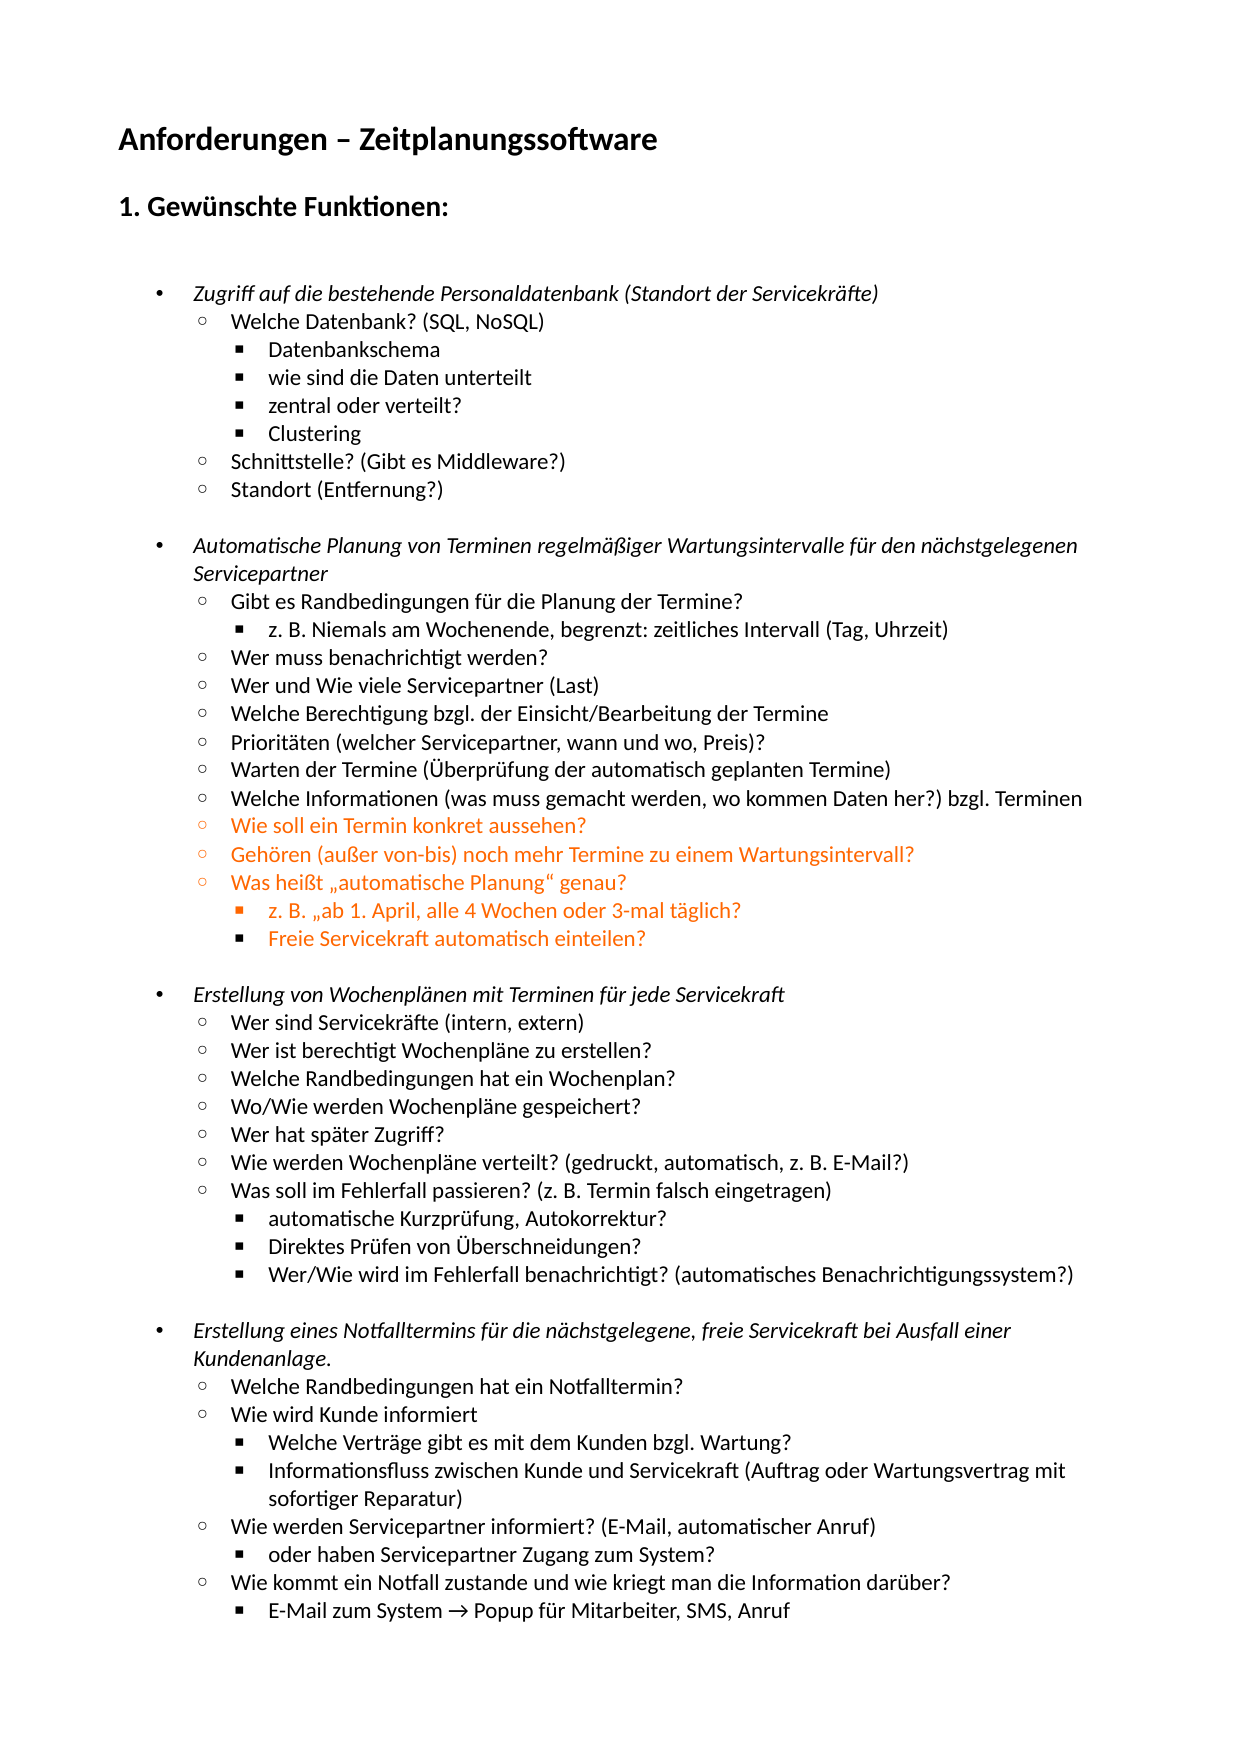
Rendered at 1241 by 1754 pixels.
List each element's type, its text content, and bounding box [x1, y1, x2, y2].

list Welche Randbedingungen hat ein Wochenplan? [193, 1064, 1122, 1092]
list Schnittstelle? (Gibt es Middleware?) [193, 447, 1122, 475]
list Wer und Wie viele Servicepartner (Last) [193, 672, 1122, 699]
list Wo/Wie werden Wochenpläne gespeichert? [193, 1092, 1122, 1120]
list Welche Randbedingungen hat ein Notfalltermin? [193, 1372, 1122, 1400]
list Direktes Prüfen von Überschneidungen? [231, 1232, 1122, 1260]
text 1. Gewünschte Funktionen: [118, 188, 1122, 223]
list Zugriff auf die bestehende Personaldatenbank (Standort der Servicekräfte) [156, 279, 1122, 307]
list Wie wird Kunde informiert [193, 1400, 1122, 1428]
list Erstellung von Wochenplänen mit Terminen für jede Servicekraft [156, 980, 1122, 1008]
list Warten der Termine (Überprüfung der automatisch geplanten Termine) [193, 756, 1122, 784]
list Wer hat später Zugriff? [193, 1120, 1122, 1148]
list Wer/Wie wird im Fehlerfall benachrichtigt? (automatisches Benachrichtigungssystem?) [231, 1260, 1122, 1288]
list Wer ist berechtigt Wochenpläne zu erstellen? [193, 1036, 1122, 1064]
list Wer sind Servicekräfte (intern, extern) [193, 1008, 1122, 1036]
list Wie werden Servicepartner informiert? (E-Mail, automatischer Anruf) [193, 1512, 1122, 1540]
list Standort (Entfernung?) [193, 475, 1122, 503]
list zentral oder verteilt? [231, 391, 1122, 419]
list Informationsfluss zwischen Kunde und Servicekraft (Auftrag oder Wartungsvertrag mit sofortiger Reparatur) [231, 1456, 1122, 1512]
list Erstellung eines Notfalltermins für die nächstgelegene, freie Servicekraft bei Ausfall einer Kundenanlage. [156, 1316, 1122, 1372]
list Wie werden Wochenpläne verteilt? (gedruckt, automatisch, z. B. E-Mail?) [193, 1148, 1122, 1176]
list Gibt es Randbedingungen für die Planung der Termine? [193, 587, 1122, 616]
text Anforderungen – Zeitplanungssoftware [118, 118, 1122, 159]
list Welche Datenbank? (SQL, NoSQL) [193, 307, 1122, 335]
list z. B. „ab 1. April, alle 4 Wochen oder 3-mal täglich? [231, 896, 1122, 924]
list Wie kommt ein Notfall zustande und wie kriegt man die Information darüber? [193, 1568, 1122, 1596]
list Welche Verträge gibt es mit dem Kunden bzgl. Wartung? [231, 1428, 1122, 1456]
list oder haben Servicepartner Zugang zum System? [231, 1540, 1122, 1568]
list Welche Berechtigung bzgl. der Einsicht/Bearbeitung der Termine [193, 699, 1122, 728]
list Datenbankschema [231, 335, 1122, 363]
list Wer muss benachrichtigt werden? [193, 643, 1122, 672]
list Freie Servicekraft automatisch einteilen? [231, 924, 1122, 980]
list Gehören (außer von-bis) noch mehr Termine zu einem Wartungsintervall? [193, 840, 1122, 868]
list Was heißt „automatische Planung“ genau? [193, 868, 1122, 896]
list wie sind die Daten unterteilt [231, 363, 1122, 391]
list E-Mail zum System → Popup für Mitarbeiter, SMS, Anruf [231, 1596, 1122, 1624]
list automatische Kurzprüfung, Autokorrektur? [231, 1204, 1122, 1232]
list Welche Informationen (was muss gemacht werden, wo kommen Daten her?) bzgl. Terminen [193, 784, 1122, 812]
list Automatische Planung von Terminen regelmäßiger Wartungsintervalle für den nächstgelegenen Servicepartner [156, 531, 1122, 587]
list Prioritäten (welcher Servicepartner, wann und wo, Preis)? [193, 728, 1122, 756]
list z. B. Niemals am Wochenende, begrenzt: zeitliches Intervall (Tag, Uhrzeit) [231, 616, 1122, 643]
list Wie soll ein Termin konkret aussehen? [193, 812, 1122, 840]
list Clustering [231, 419, 1122, 447]
list Was soll im Fehlerfall passieren? (z. B. Termin falsch eingetragen) [193, 1176, 1122, 1204]
